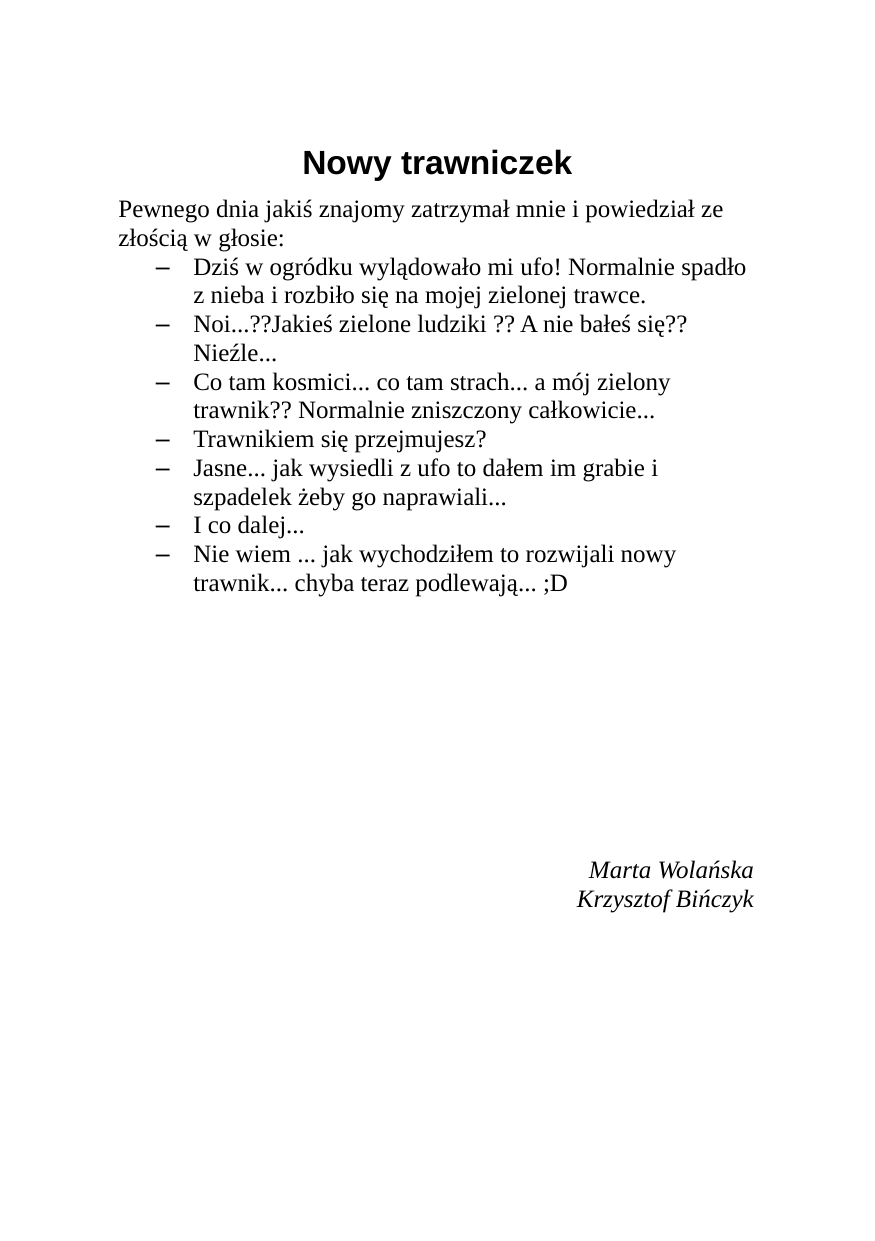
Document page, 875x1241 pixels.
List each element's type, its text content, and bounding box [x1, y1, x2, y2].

list I co dalej... [156, 511, 756, 539]
text Marta Wolańska [118, 856, 756, 884]
list Nie wiem ... jak wychodziłem to rozwijali nowy trawnik... chyba teraz podlewają... ;D [156, 539, 756, 597]
text Krzysztof Bińczyk [118, 884, 756, 913]
list Noi...??Jakieś zielone ludziki ?? A nie bałeś się?? Nieźle... [156, 309, 756, 367]
list Dziś w ogródku wylądowało mi ufo! Normalnie spadło z nieba i rozbiło się na mojej zielonej trawce. [156, 252, 756, 309]
text Pewnego dnia jakiś znajomy zatrzymał mnie i powiedział ze złością w głosie: [118, 194, 756, 252]
subtitle Nowy trawniczek [118, 143, 756, 182]
list Trawnikiem się przejmujesz? [156, 424, 756, 453]
list Co tam kosmici... co tam strach... a mój zielony trawnik?? Normalnie zniszczony całkowicie... [156, 367, 756, 424]
list Jasne... jak wysiedli z ufo to dałem im grabie i szpadelek żeby go naprawiali... [156, 453, 756, 511]
